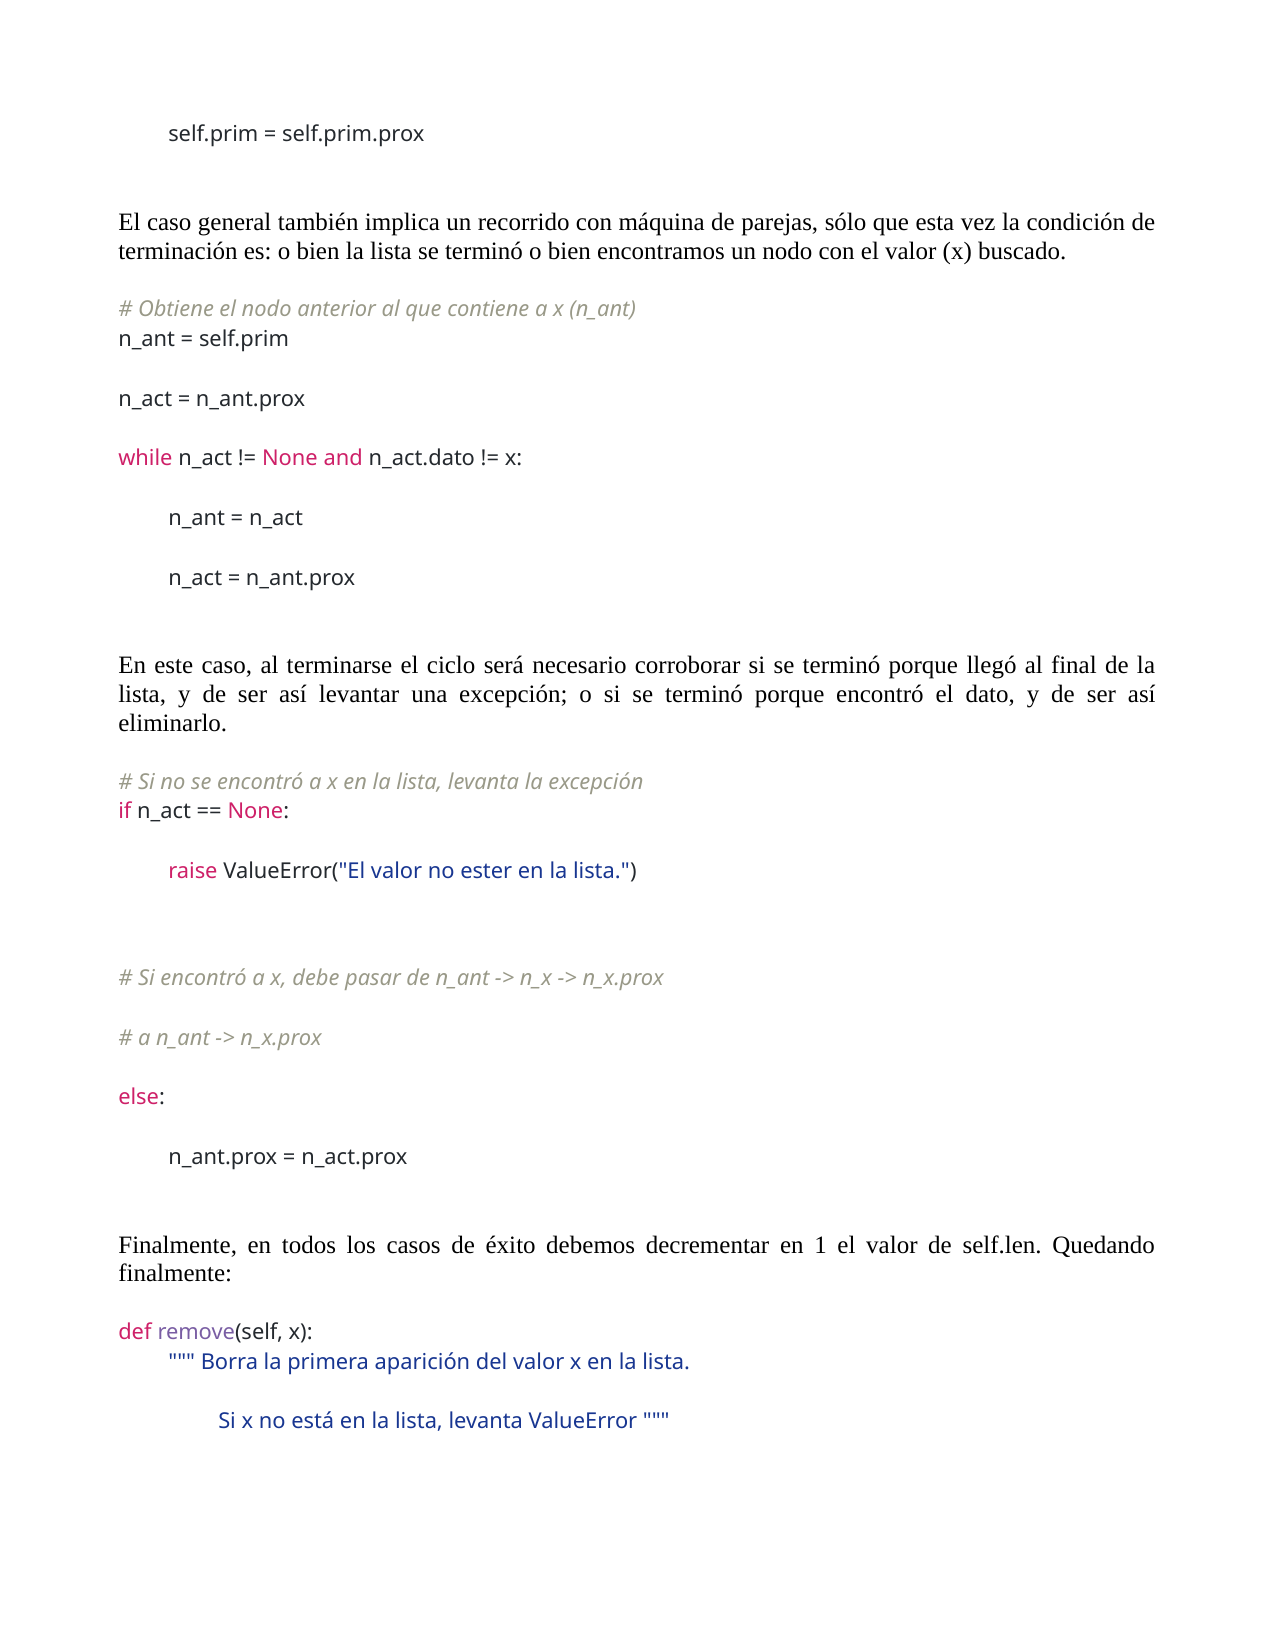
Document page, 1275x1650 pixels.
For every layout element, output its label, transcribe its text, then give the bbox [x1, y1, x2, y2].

text El caso general también implica un recorrido con máquina de parejas, sólo que esta vez la condición de terminación es: o bien la lista se terminó o bien encontramos un nodo con el valor (x) buscado. [118, 207, 1157, 265]
text raise ValueError("El valor no ester en la lista.") [118, 855, 1157, 885]
text # Si no se encontró a x en la lista, levanta la excepción [118, 766, 1157, 795]
text Finalmente, en todos los casos de éxito debemos decrementar en 1 el valor de self.len. Quedando finalmente: [118, 1230, 1157, 1287]
text """ Borra la primera aparición del valor x en la lista. [118, 1346, 1157, 1376]
text # Obtiene el nodo anterior al que contiene a x (n_ant) [118, 293, 1157, 323]
text while n_act != None and n_act.dato != x: [118, 442, 1157, 472]
text else: [118, 1081, 1157, 1111]
text n_ant = self.prim [118, 323, 1157, 353]
text if n_act == None: [118, 795, 1157, 825]
text n_ant.prox = n_act.prox [118, 1141, 1157, 1170]
text self.prim = self.prim.prox [118, 118, 1157, 148]
text # Si encontró a x, debe pasar de n_ant -> n_x -> n_x.prox [118, 962, 1157, 992]
text n_act = n_ant.prox [118, 562, 1157, 591]
text # a n_ant -> n_x.prox [118, 1021, 1157, 1051]
text Si x no está en la lista, levanta ValueError """ [118, 1405, 1157, 1435]
text n_act = n_ant.prox [118, 383, 1157, 413]
text def remove(self, x): [118, 1316, 1157, 1346]
text En este caso, al terminarse el ciclo será necesario corroborar si se terminó porque llegó al final de la lista, y de ser así levantar una excepción; o si se terminó porque encontró el dato, y de ser así eliminarlo. [118, 651, 1157, 737]
text n_ant = n_act [118, 502, 1157, 532]
